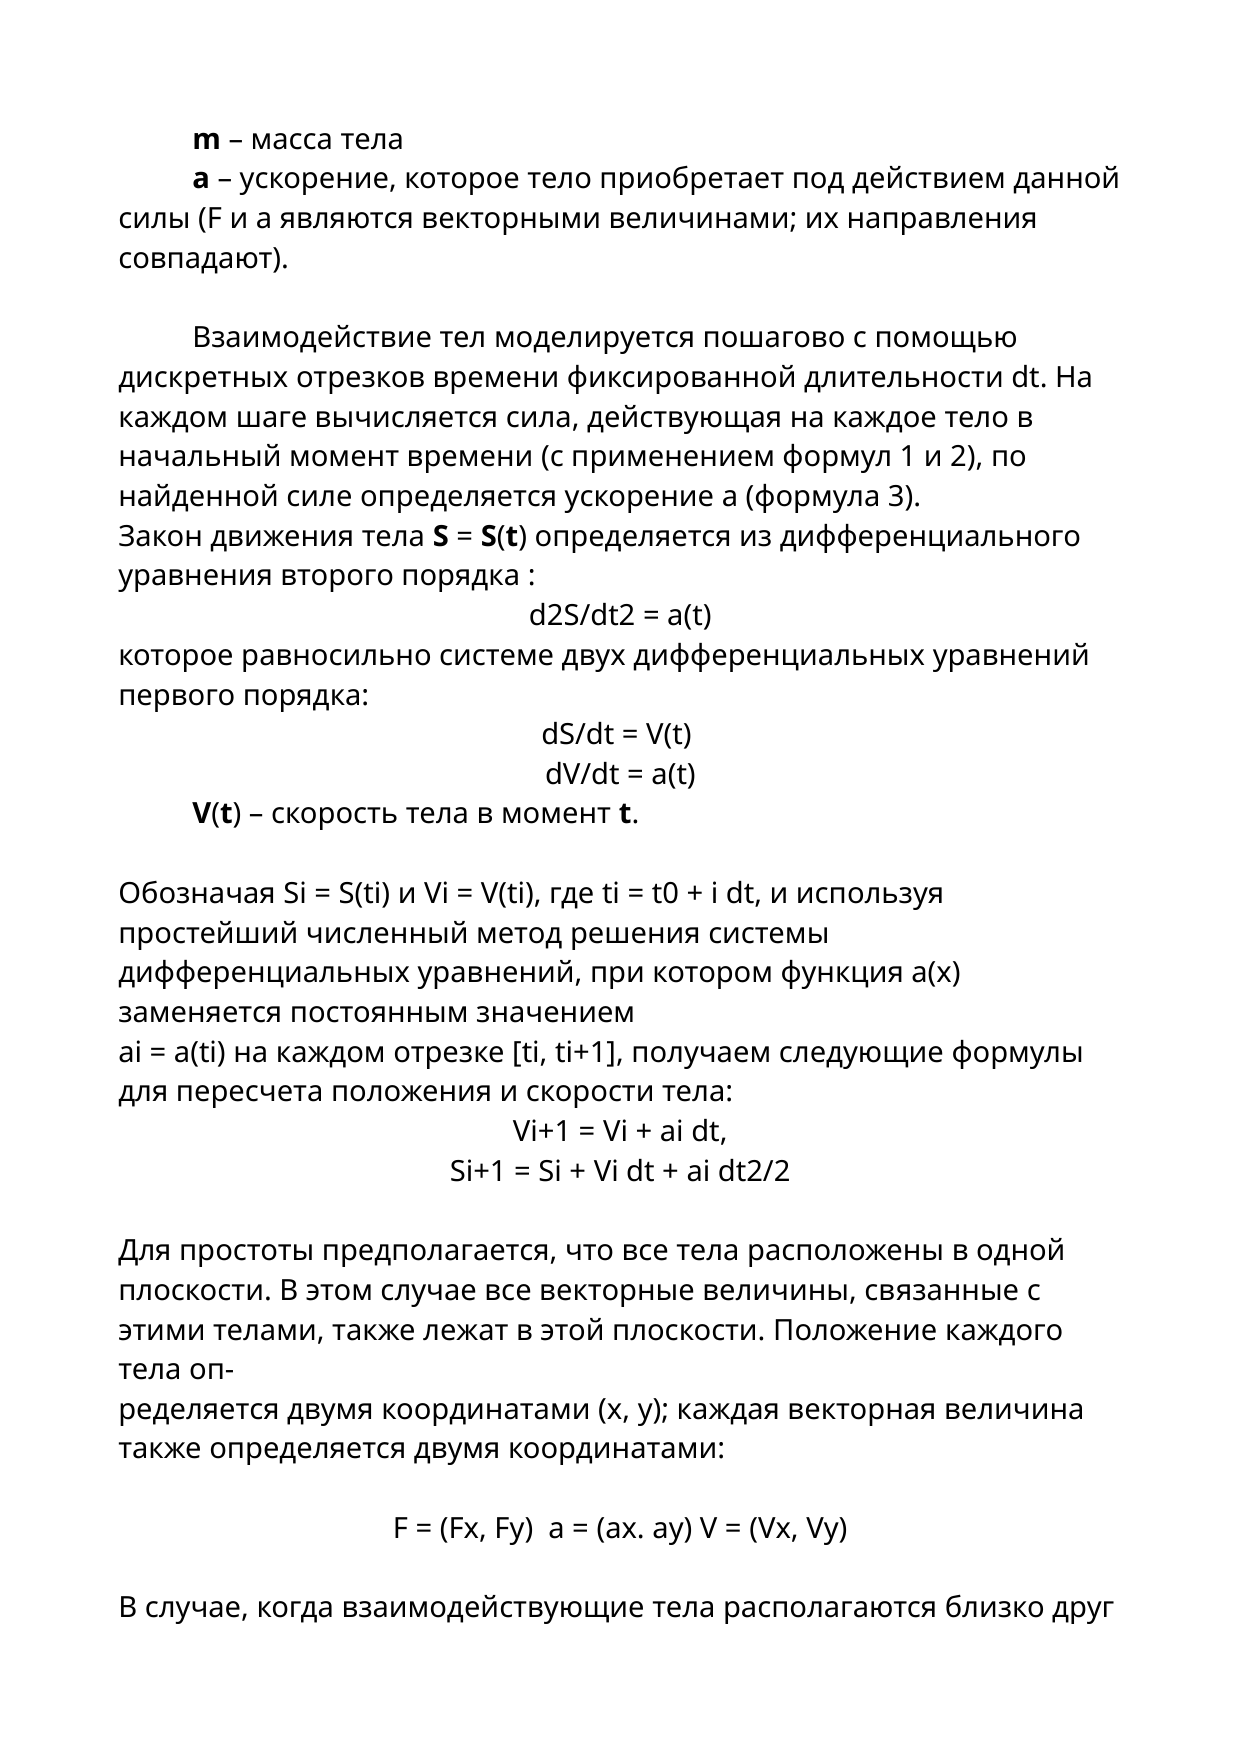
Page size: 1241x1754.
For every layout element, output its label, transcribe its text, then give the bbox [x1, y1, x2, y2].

text F = (Fx, Fy) a = (ax. ay) V = (Vx, Vy) [118, 1507, 1122, 1547]
text dV/dt = a(t) [118, 753, 1122, 793]
text Обозначая Si = S(ti) и Vi = V(ti), где ti = t0 + i dt, и используя простейший численный метод решения системы дифференциальных уравнений, при котором функция a(x) заменяется постоянным значением [118, 872, 1122, 1031]
text d2S/dt2 = a(t) [118, 594, 1122, 634]
text V(t) – скорость тела в момент t. [118, 793, 1122, 832]
text Для простоты предполагается, что все тела расположены в одной плоскости. В этом случае все векторные величины, связанные с этими телами, также лежат в этой плоскости. Положение каждого тела оп- [118, 1229, 1122, 1388]
text dS/dt = V(t) [118, 713, 1122, 753]
text ределяется двумя координатами (x, y); каждая векторная величина также определяется двумя координатами: [118, 1388, 1122, 1467]
text Взаимодействие тел моделируется пошагово с помощью дискретных отрезков времени фиксированной длительности dt. На каждом шаге вычисляется сила, действующая на каждое тело в начальный момент времени (с применением формул 1 и 2), по найденной силе определяется ускорение a (формула 3). [118, 317, 1122, 515]
text Si+1 = Si + Vi dt + ai dt2/2 [118, 1150, 1122, 1190]
text ai = a(ti) на каждом отрезке [ti, ti+1], получаем следующие формулы для пересчета положения и скорости тела: [118, 1031, 1122, 1110]
text Закон движения тела S = S(t) определяется из дифференциального уравнения второго порядка : [118, 515, 1122, 594]
text которое равносильно системе двух дифференциальных уравнений первого порядка: [118, 634, 1122, 713]
text m – масса тела a – ускорение, которое тело приобретает под действием данной силы (F и a являются векторными величинами; их направления совпадают). [118, 118, 1122, 277]
text Vi+1 = Vi + ai dt, [118, 1110, 1122, 1150]
text В случае, когда взаимодействующие тела располагаются близко друг [118, 1587, 1122, 1626]
